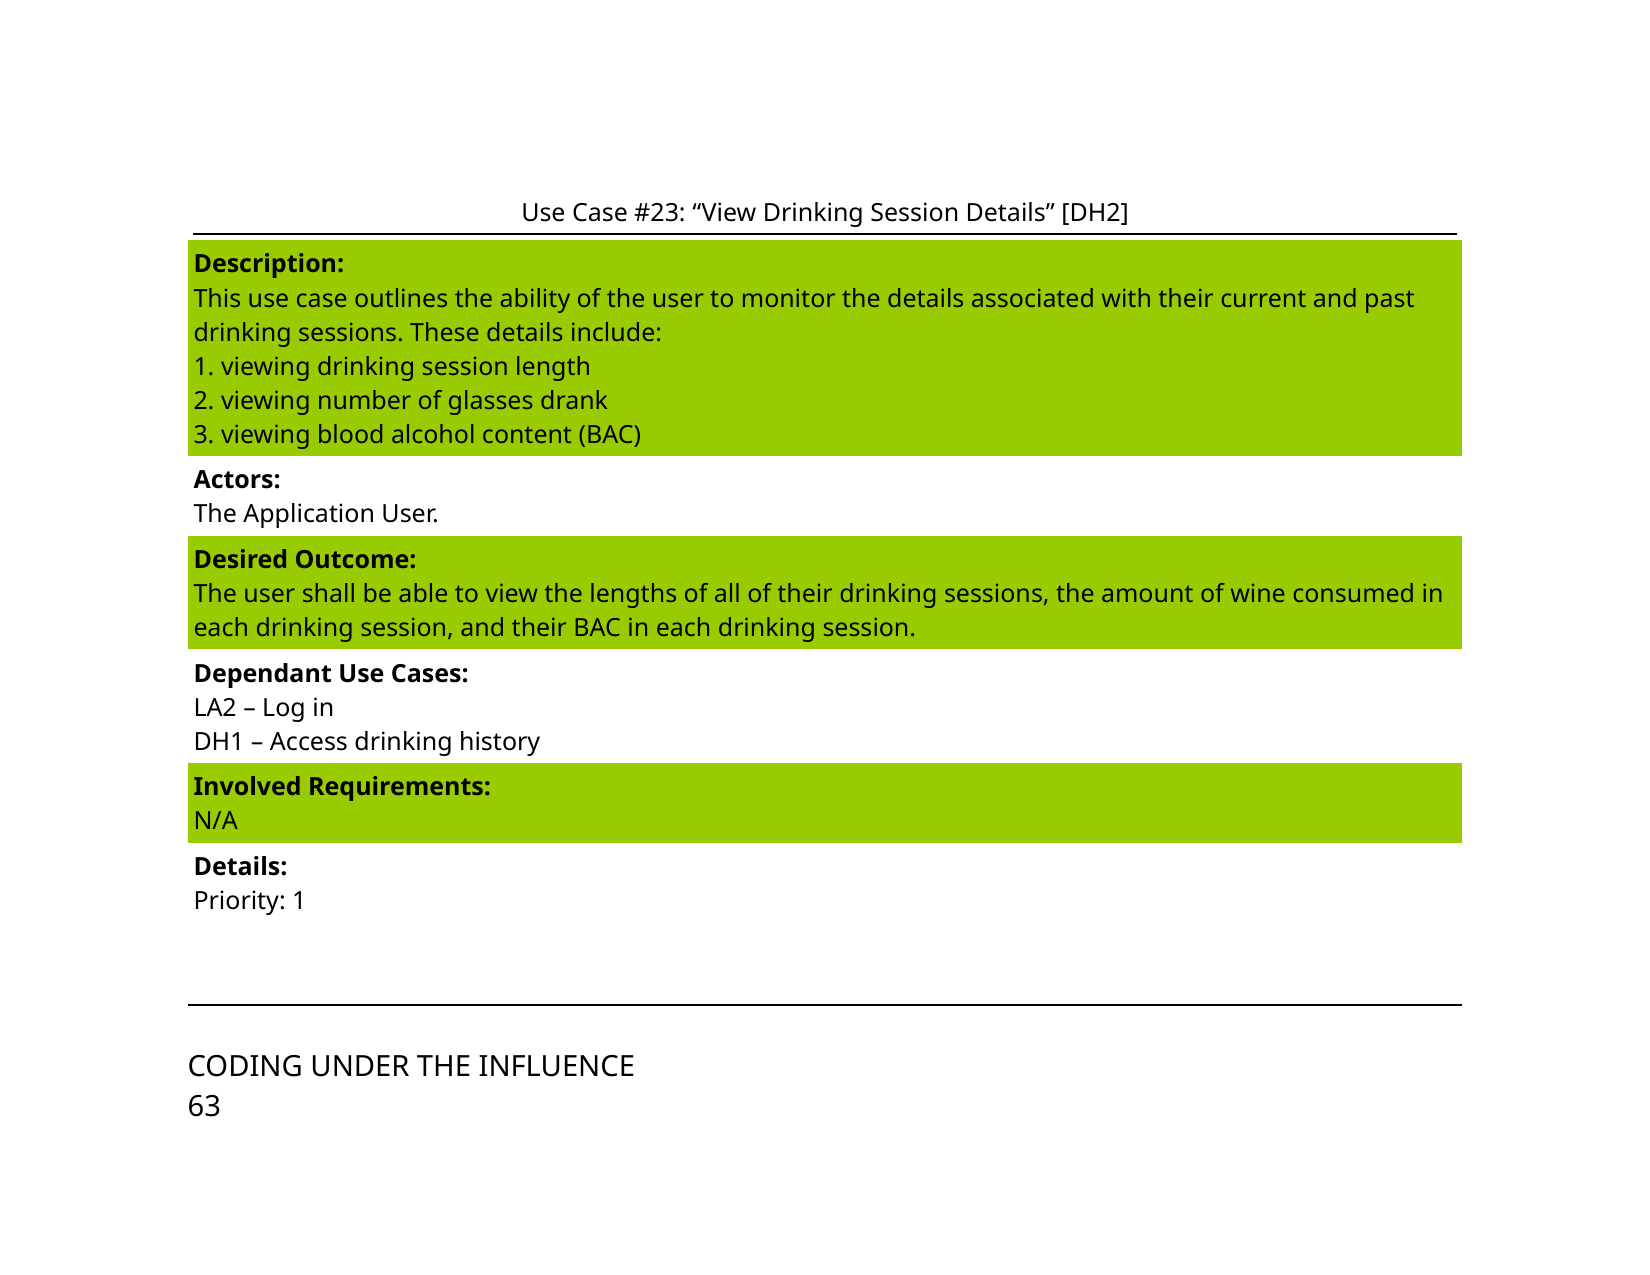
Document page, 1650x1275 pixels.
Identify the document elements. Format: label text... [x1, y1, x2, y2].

table_cell Dependant Use Cases: LA2 – Log in DH1 – Access drinking history [188, 650, 1462, 763]
table_cell Description: This use case outlines the ability of the user to monitor the details associated with their current and past drinking sessions. These details include: 1. viewing drinking session length 2. viewing number of glasses drank 3. viewing blood alcohol content (BAC) [188, 240, 1462, 456]
table_cell Desired Outcome: The user shall be able to view the lengths of all of their drinking sessions, the amount of wine consumed in each drinking session, and their BAC in each drinking session. [188, 536, 1462, 649]
table_cell Involved Requirements: N/A [188, 763, 1462, 843]
table_cell Actors: The Application User. [188, 456, 1462, 536]
table_cell Details: Priority: 1 [188, 843, 1462, 922]
table_header Use Case #23: “View Drinking Session Details” [DH2] [188, 184, 1462, 240]
